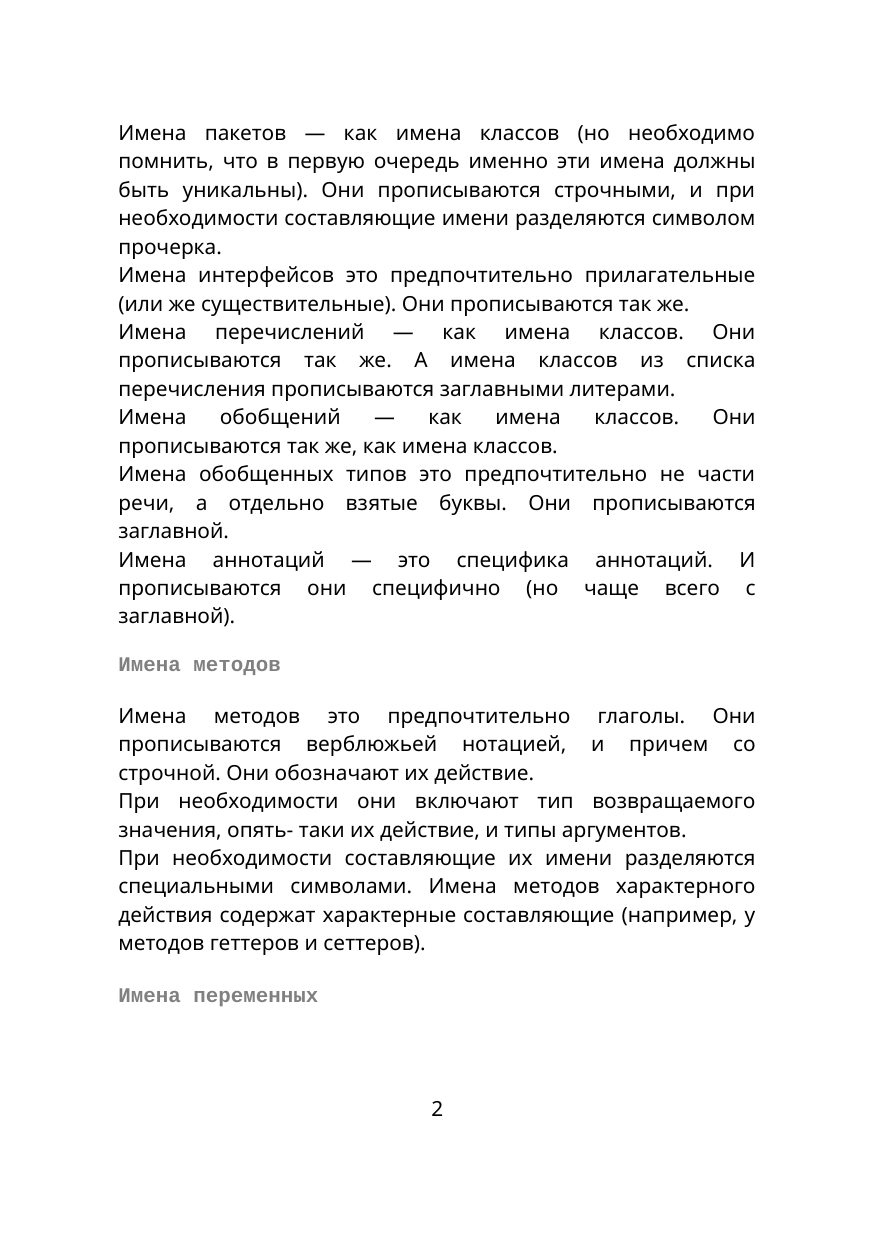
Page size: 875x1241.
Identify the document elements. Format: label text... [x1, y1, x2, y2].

text Имена пакетов — как имена классов (но необходимо помнить, что в первую очередь именно эти имена должны быть уникальны). Они прописываются строчными, и при необходимости составляющие имени разделяются символом прочерка. [118, 118, 756, 260]
text Имена методов [118, 654, 756, 677]
text Имена методов это предпочтительно глаголы. Они прописываются верблюжьей нотацией, и причем со строчной. Они обозначают их действие. [118, 701, 756, 786]
text Имена аннотаций — это специфика аннотаций. И прописываются они специфично (но чаще всего с заглавной). [118, 545, 756, 630]
text Имена обобщенных типов это предпочтительно не части речи, а отдельно взятые буквы. Они прописываются заглавной. [118, 459, 756, 545]
text При необходимости они включают тип возвращаемого значения, опять- таки их действие, и типы аргументов. [118, 786, 756, 843]
text Имена перечислений — как имена классов. Они прописываются так же. А имена классов из списка перечисления прописываются заглавными литерами. [118, 317, 756, 402]
text При необходимости составляющие их имени разделяются специальными символами. Имена методов характерного действия содержат характерные составляющие (например, у методов геттеров и сеттеров). [118, 843, 756, 957]
text Имена интерфейсов это предпочтительно прилагательные (или же существительные). Они прописываются так же. [118, 260, 756, 317]
text Имена переменных [118, 985, 756, 1009]
text Имена обобщений — как имена классов. Они прописываются так же, как имена классов. [118, 402, 756, 459]
